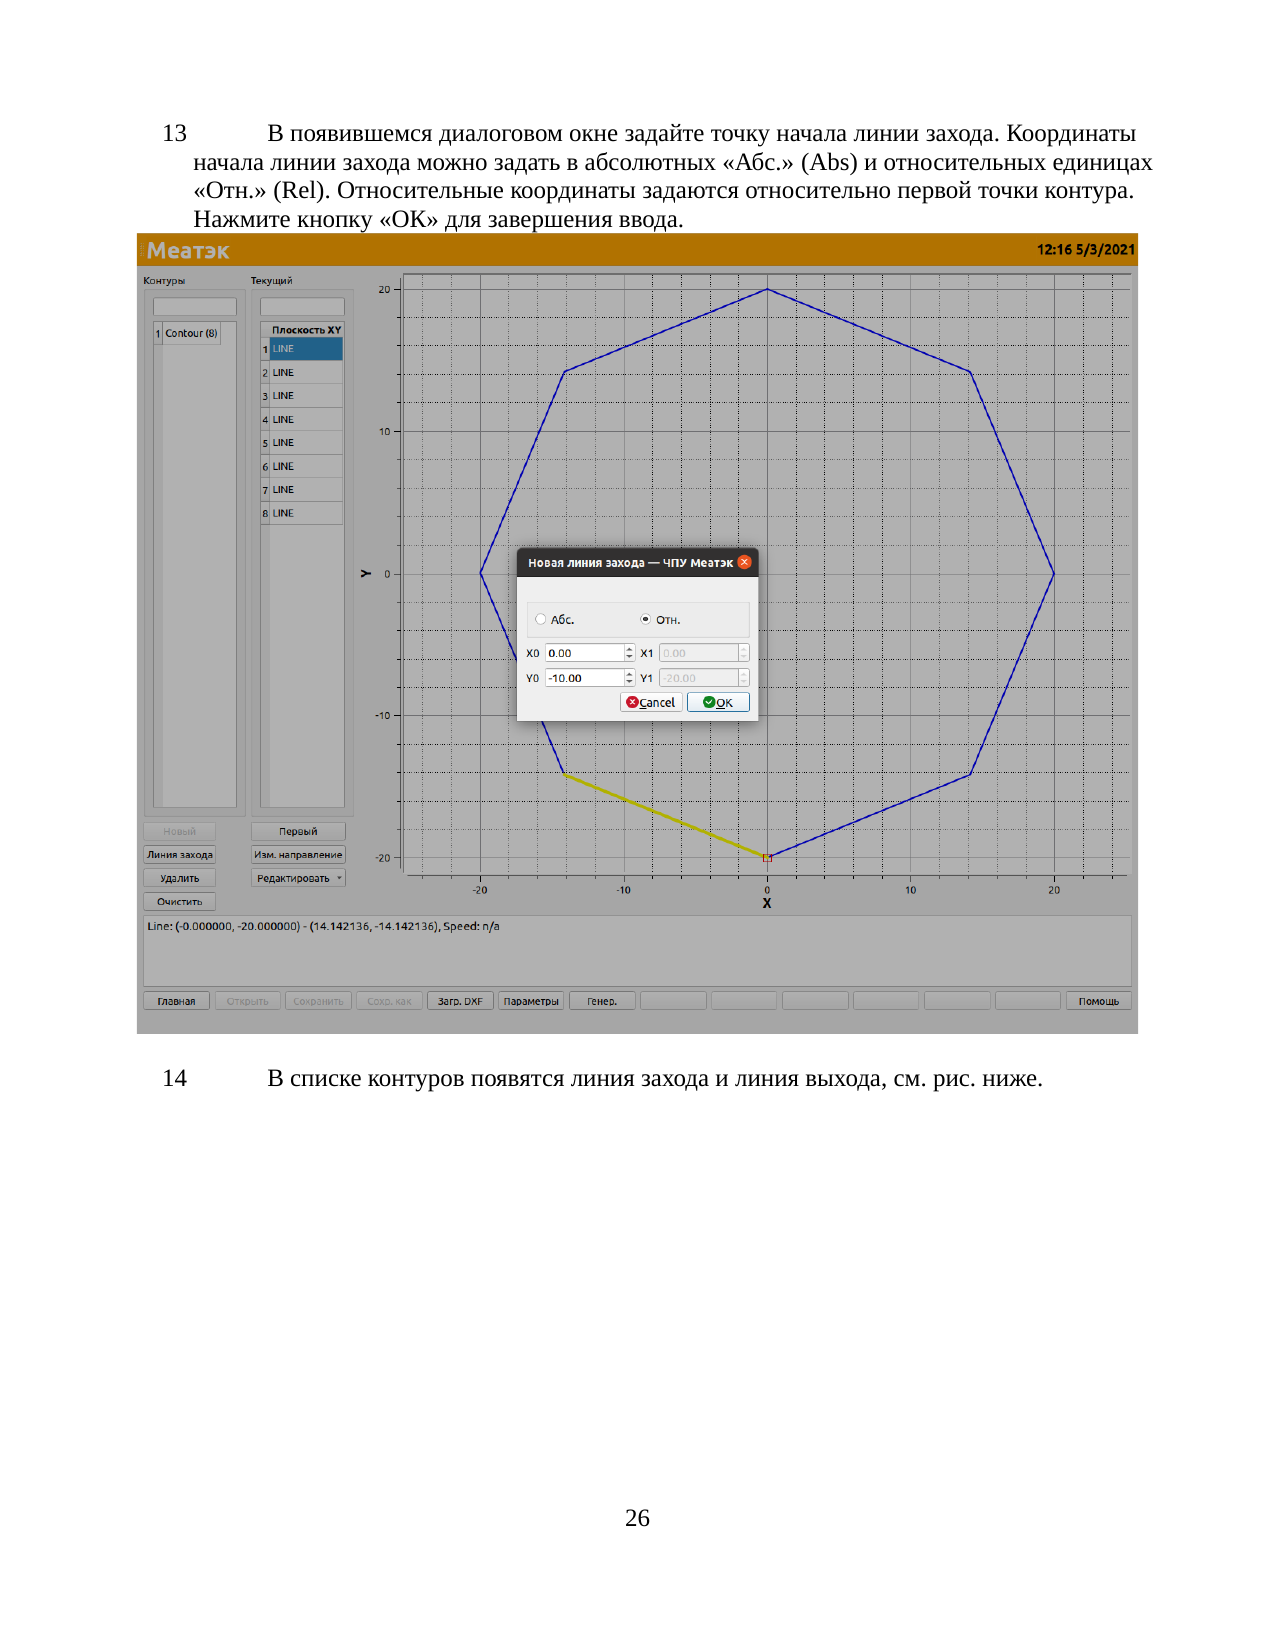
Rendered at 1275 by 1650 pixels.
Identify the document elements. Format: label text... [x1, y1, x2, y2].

list В списке контуров появятся линия захода и линия выхода, см. рис. ниже. [156, 1063, 1157, 1092]
picture [136, 233, 1139, 1034]
list В появившемся диалоговом окне задайте точку начала линии захода. Координаты начала линии захода можно задать в абсолютных «Абс.» (Abs) и относительных единицах «Отн.» (Rel). Относительные координаты задаются относительно первой точки контура. Нажмите кнопку «ОК» для завершения ввода. [156, 118, 1157, 233]
